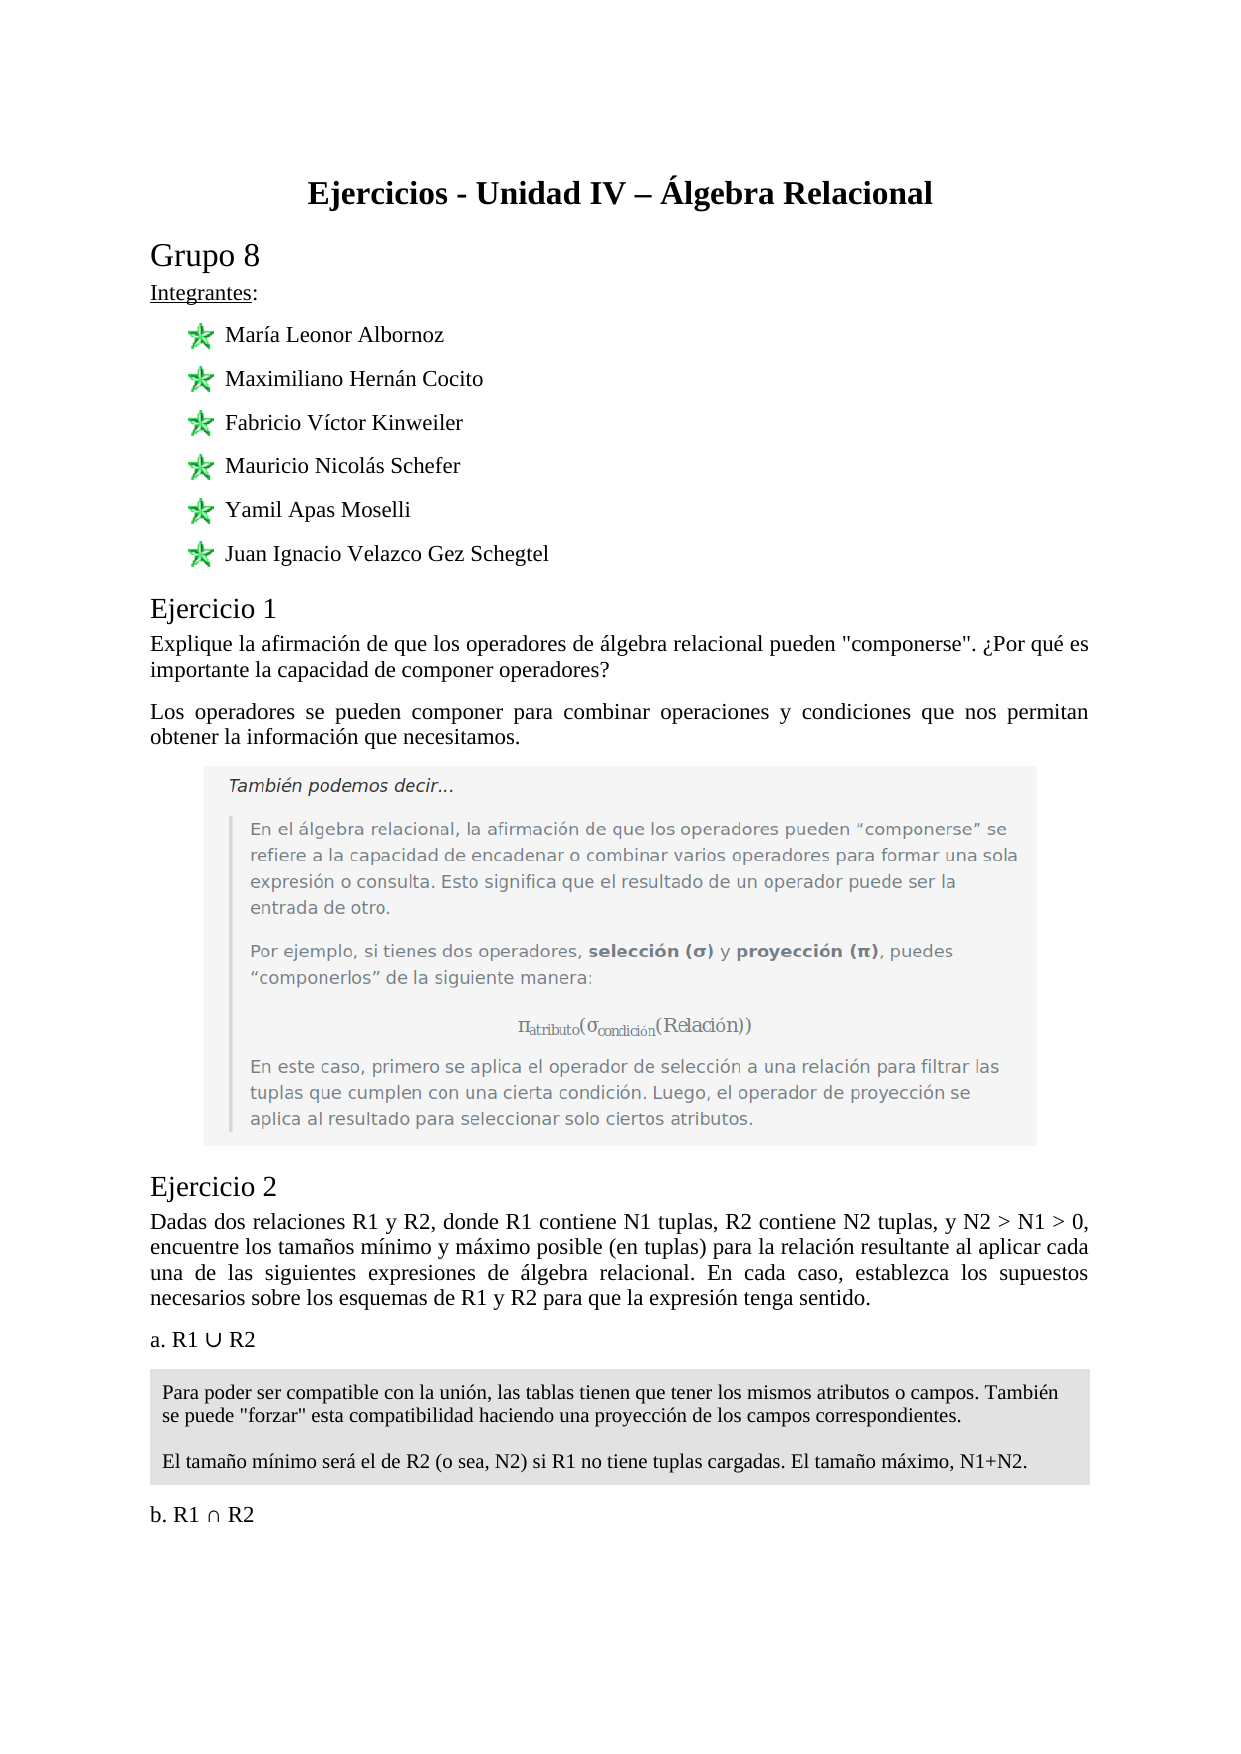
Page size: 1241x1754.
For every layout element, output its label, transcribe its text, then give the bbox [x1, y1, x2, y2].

title Ejercicios - Unidad IV – Álgebra Relacional [150, 175, 1090, 212]
text Integrantes: [150, 280, 1090, 305]
picture [188, 454, 214, 480]
subtitle Grupo 8 [150, 237, 1090, 274]
picture [203, 766, 1037, 1146]
subtitle Ejercicio 2 [150, 1170, 1090, 1202]
list Fabricio Víctor Kinweiler [187, 409, 1090, 437]
text Los operadores se pueden componer para combinar operaciones y condiciones que nos permitan obtener la información que necesitamos. [150, 699, 1090, 750]
picture [188, 323, 214, 349]
text Dadas dos relaciones R1 y R2, donde R1 contiene N1 tuplas, R2 contiene N2 tuplas, y N2 > N1 > 0, encuentre los tamaños mínimo y máximo posible (en tuplas) para la relación resultante al aplicar cada una de las siguientes expresiones de álgebra relacional. En cada caso, establezca los supuestos necesarios sobre los esquemas de R1 y R2 para que la expresión tenga sentido. [150, 1209, 1090, 1310]
text b. R1 ∩ R2 [150, 1502, 1090, 1527]
text Para poder ser compatible con la unión, las tablas tienen que tener los mismos atributos o campos. También se puede "forzar" esta compatibilidad haciendo una proyección de los campos correspondientes. El tamaño mínimo será el de R2 (o sea, N2) si R1 no tiene tuplas cargadas. El tamaño máximo, N1+N2. [150, 1369, 1090, 1485]
picture [188, 410, 214, 436]
list Yamil Apas Moselli [187, 497, 1090, 524]
list Mauricio Nicolás Schefer [187, 453, 1090, 480]
text Explique la afirmación de que los operadores de álgebra relacional pueden "componerse". ¿Por qué es importante la capacidad de componer operadores? [150, 631, 1090, 682]
list Juan Ignacio Velazco Gez Schegtel [187, 541, 1090, 568]
picture [188, 498, 214, 524]
list Maximiliano Hernán Cocito [187, 366, 1090, 393]
picture [188, 541, 214, 567]
list María Leonor Albornoz [187, 322, 1090, 349]
subtitle Ejercicio 1 [150, 593, 1090, 625]
picture [188, 366, 214, 392]
text a. R1 ∪ R2 [150, 1327, 1090, 1352]
